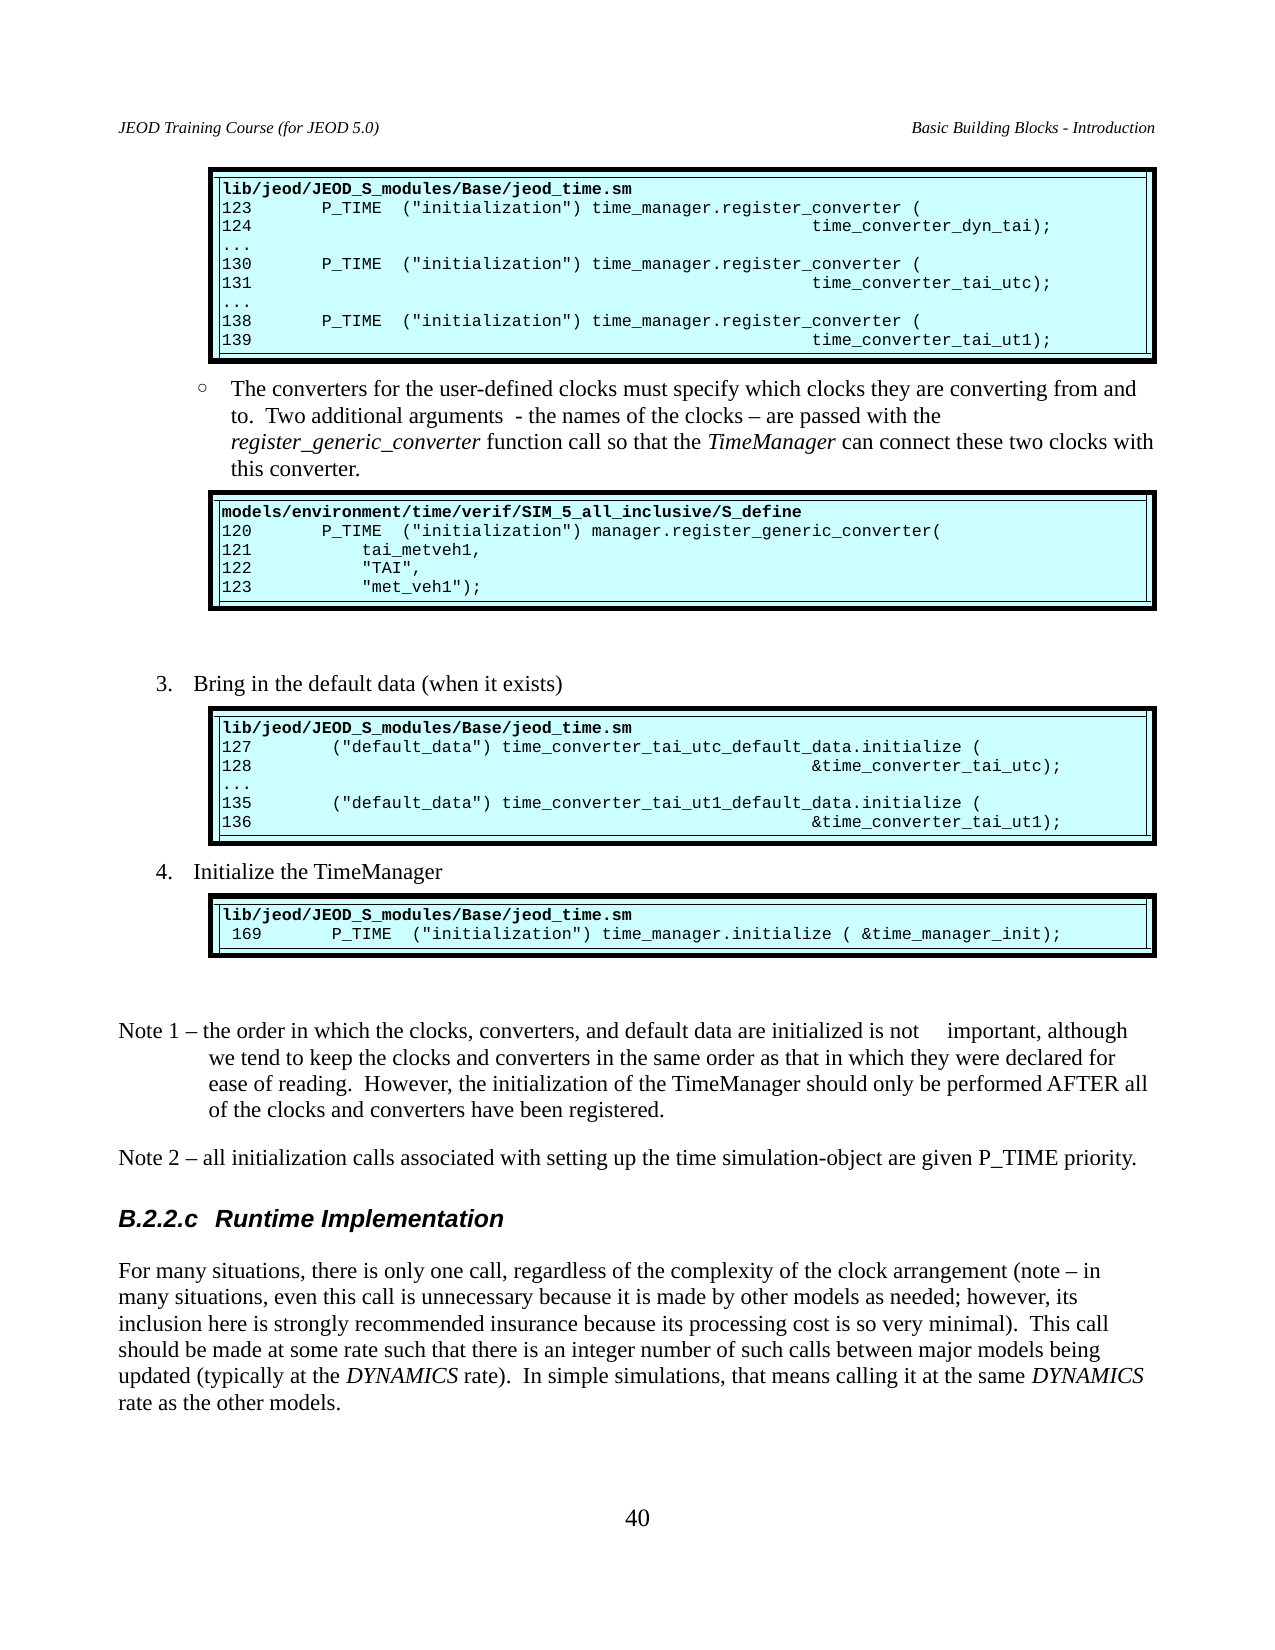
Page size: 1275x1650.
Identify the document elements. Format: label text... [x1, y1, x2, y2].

text ... [213, 762, 219, 781]
text ... [220, 280, 1146, 299]
text 127 ("default_data") time_converter_tai_utc_default_data.initialize ( [220, 725, 1146, 743]
list Initialize the TimeManager [156, 858, 1157, 884]
text 131 time_converter_tai_utc); [220, 261, 1146, 280]
text lib/jeod/JEOD_S_modules/Base/jeod_time.sm [220, 905, 1146, 912]
text 121 tai_metveh1, [220, 528, 1146, 546]
text [220, 354, 1152, 358]
text 169 P_TIME ("initialization") time_manager.initialize ( &time_manager_init); [220, 912, 1146, 948]
subtitle Runtime Implementation [118, 1204, 1157, 1233]
text 128 &time_converter_tai_utc); [220, 743, 1146, 762]
text 138 P_TIME ("initialization") time_manager.register_converter ( [220, 299, 1146, 318]
text 120 P_TIME ("initialization") manager.register_generic_converter( [220, 509, 1146, 528]
text 123 "met_veh1"); [220, 565, 1146, 601]
text Note 2 – all initialization calls associated with setting up the time simulation-object are given P_TIME priority. [118, 1144, 1157, 1170]
text lib/jeod/JEOD_S_modules/Base/jeod_time.sm [213, 899, 1146, 904]
text models/environment/time/verif/SIM_5_all_inclusive/S_define [213, 495, 1146, 500]
text [220, 602, 1152, 606]
text ... [1147, 280, 1152, 299]
text 124 time_converter_dyn_tai); [220, 204, 1146, 223]
text models/environment/time/verif/SIM_5_all_inclusive/S_define [220, 501, 1146, 509]
list The converters for the user-defined clocks must specify which clocks they are converting from and to. Two additional arguments - the names of the clocks – are passed with the register_generic_converter function call so that the TimeManager can connect these two clocks with this converter. [193, 376, 1157, 481]
text 130 P_TIME ("initialization") time_manager.register_converter ( [220, 242, 1146, 261]
text lib/jeod/JEOD_S_modules/Base/jeod_time.sm [213, 711, 1146, 716]
text For many situations, there is only one call, regardless of the complexity of the clock arrangement (note – in many situations, even this call is unnecessary because it is made by other models as needed; however, its inclusion here is strongly recommended insurance because its processing cost is so very minimal). This call should be made at some rate such that there is an integer number of such calls between major models being updated (typically at the DYNAMICS rate). In simple simulations, that means calling it at the same DYNAMICS rate as the other models. [118, 1257, 1157, 1415]
text 135 ("default_data") time_converter_tai_ut1_default_data.initialize ( [220, 781, 1146, 800]
text ... [213, 223, 219, 242]
list Bring in the default data (when it exists) [156, 671, 1157, 697]
text lib/jeod/JEOD_S_modules/Base/jeod_time.sm [220, 178, 1146, 186]
text [220, 836, 1152, 841]
text lib/jeod/JEOD_S_modules/Base/jeod_time.sm [220, 717, 1146, 725]
text ... [220, 223, 1146, 242]
text Note 1 – the order in which the clocks, converters, and default data are initialized is not important, although we tend to keep the clocks and converters in the same order as that in which they were declared for ease of reading. However, the initialization of the TimeManager should only be performed AFTER all of the clocks and converters have been registered. [118, 1017, 1157, 1123]
text ... [220, 762, 1146, 781]
text lib/jeod/JEOD_S_modules/Base/jeod_time.sm [213, 172, 1146, 177]
text ... [1147, 223, 1152, 242]
text [220, 949, 1152, 953]
text 122 "TAI", [220, 546, 1146, 565]
text 139 time_converter_tai_ut1); [220, 318, 1146, 353]
text 136 &time_converter_tai_ut1); [220, 800, 1146, 835]
text ... [213, 280, 219, 299]
text 123 P_TIME ("initialization") time_manager.register_converter ( [220, 186, 1146, 204]
text ... [1147, 762, 1152, 781]
